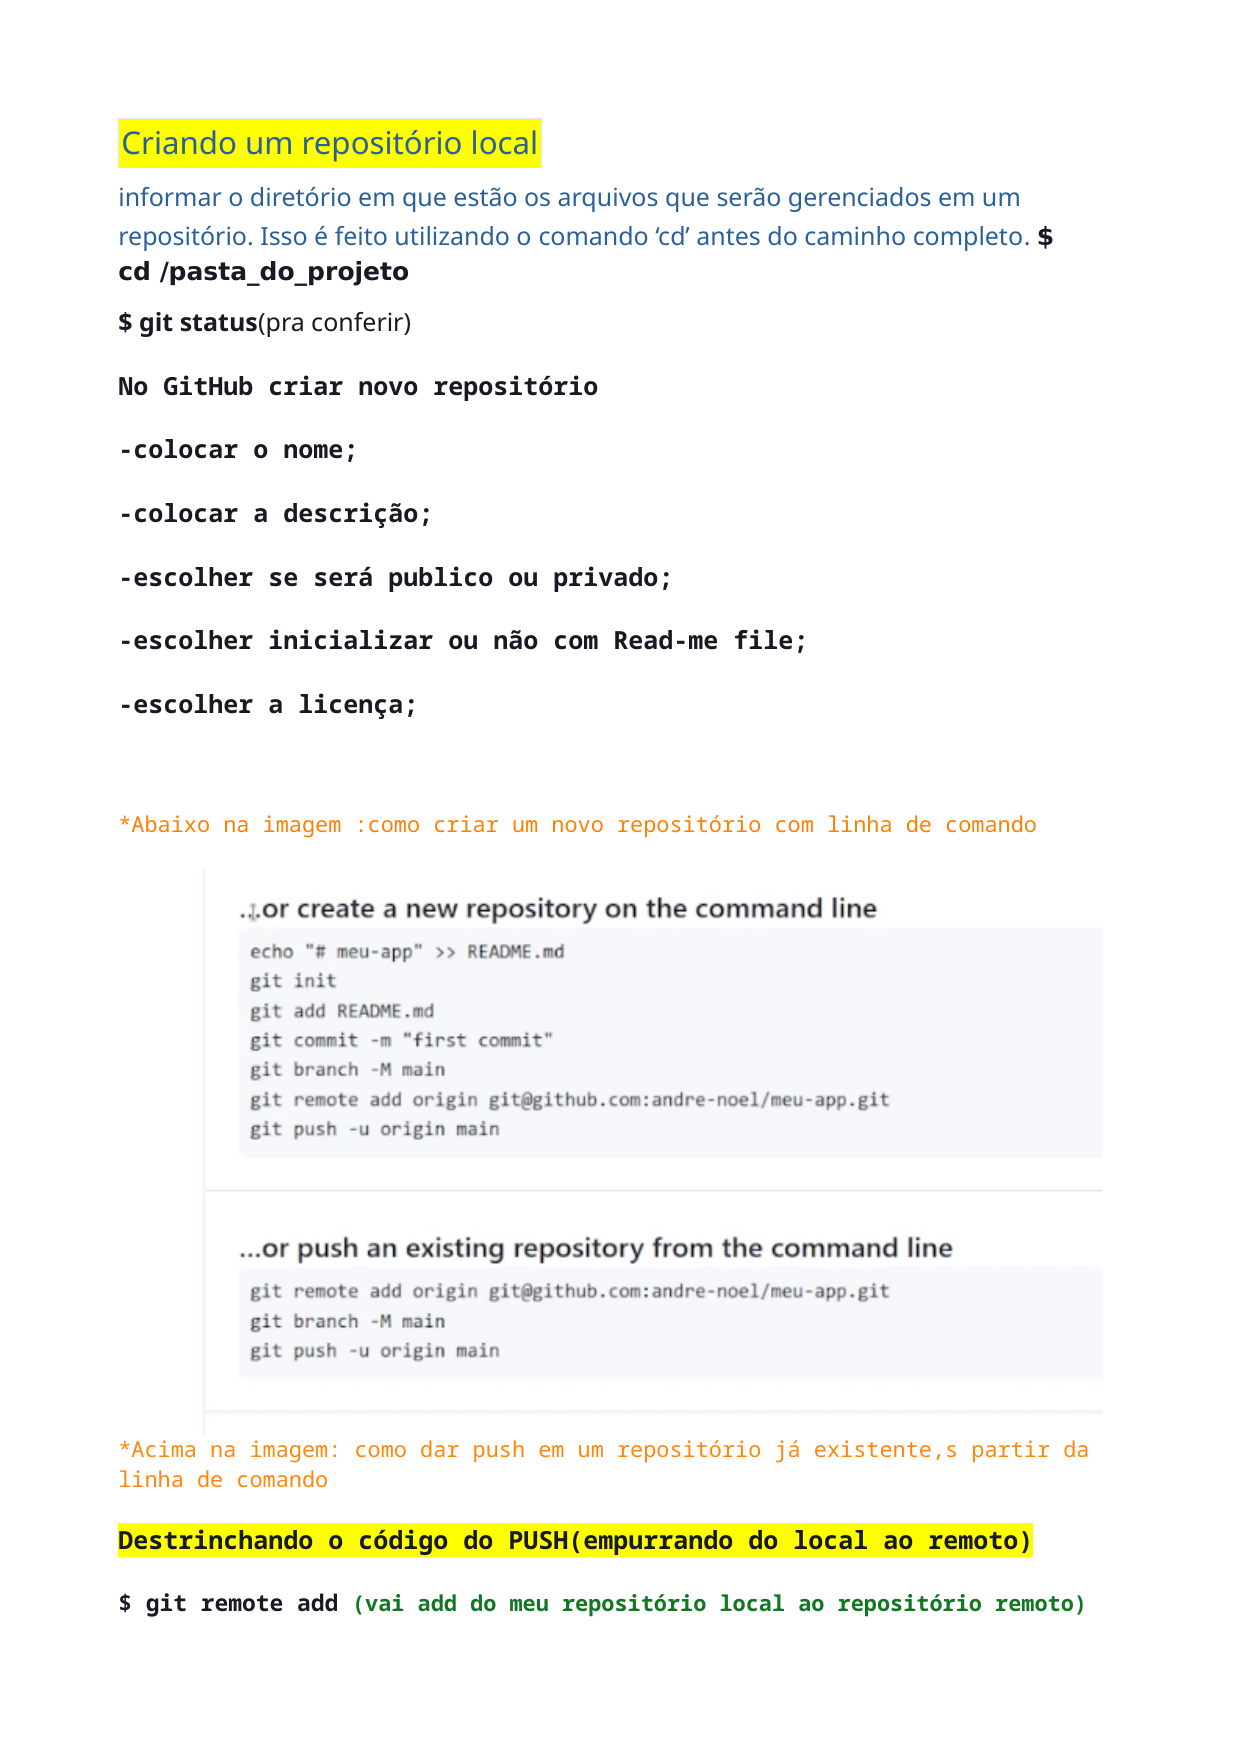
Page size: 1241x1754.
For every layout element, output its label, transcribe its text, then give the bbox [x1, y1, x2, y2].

text -escolher a licença; [118, 686, 1122, 720]
picture [165, 868, 1103, 1434]
subtitle [542, 118, 1122, 167]
text -escolher se será publico ou privado; [118, 559, 1122, 593]
text *Abaixo na imagem :como criar um novo repositório com linha de comando [118, 809, 1122, 839]
text informar o diretório em que estão os arquivos que serão gerenciados em um repositório. Isso é feito utilizando o comando ‘cd’ antes do caminho completo. $ cd /pasta_do_projeto [118, 179, 1122, 286]
text Destrinchando o código do PUSH(empurrando do local ao remoto) [118, 1523, 1122, 1557]
text $ git status(pra conferir) [118, 305, 1122, 339]
text -colocar o nome; [118, 432, 1122, 466]
text $ git remote add (vai add do meu repositório local ao repositório remoto) [118, 1587, 1122, 1618]
subtitle Criando um repositório local [119, 119, 541, 167]
text No GitHub criar novo repositório [118, 368, 1122, 403]
text -escolher inicializar ou não com Read-me file; [118, 623, 1122, 657]
text *Acima na imagem: como dar push em um repositório já existente,s partir da linha de comando [118, 868, 1122, 1493]
text -colocar a descrição; [118, 496, 1122, 530]
